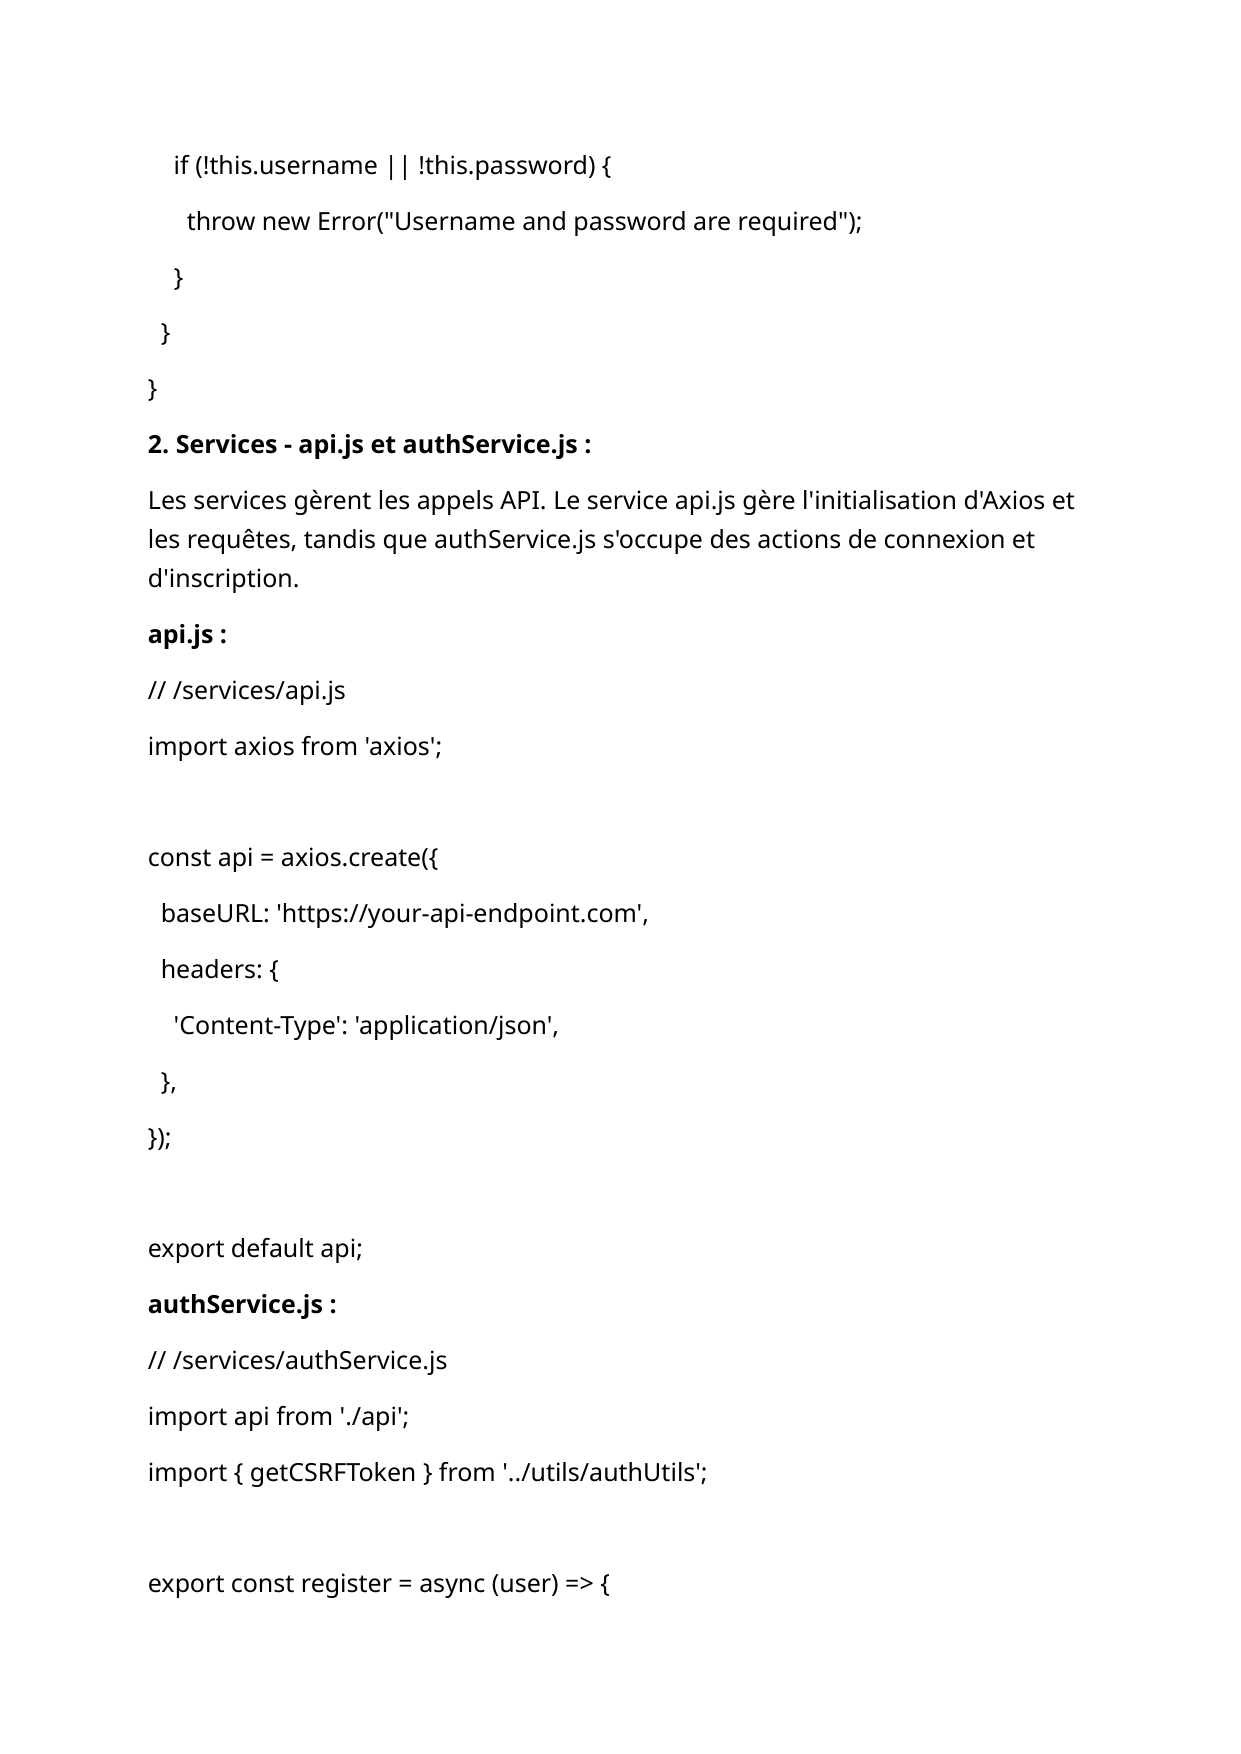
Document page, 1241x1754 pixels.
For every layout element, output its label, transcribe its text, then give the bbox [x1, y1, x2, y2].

text authService.js : [148, 1287, 1093, 1321]
text } [148, 315, 1093, 349]
text import { getCSRFToken } from '../utils/authUtils'; [148, 1454, 1093, 1488]
text throw new Error("Username and password are required"); [148, 203, 1093, 237]
text const api = axios.create({ [148, 840, 1093, 874]
text baseURL: 'https://your-api-endpoint.com', [148, 896, 1093, 930]
text // /services/authService.js [148, 1343, 1093, 1377]
text Les services gèrent les appels API. Le service api.js gère l'initialisation d'Axios et les requêtes, tandis que authService.js s'occupe des actions de connexion et d'inscription. [148, 483, 1093, 595]
text 'Content-Type': 'application/json', [148, 1008, 1093, 1042]
text } [148, 259, 1093, 293]
text import axios from 'axios'; [148, 728, 1093, 762]
text } [148, 371, 1093, 405]
text api.js : [148, 617, 1093, 651]
text if (!this.username || !this.password) { [148, 148, 1093, 182]
text export default api; [148, 1231, 1093, 1265]
text }, [148, 1063, 1093, 1097]
text }); [148, 1119, 1093, 1153]
text import api from './api'; [148, 1398, 1093, 1432]
text 2. Services - api.js et authService.js : [148, 427, 1093, 461]
text // /services/api.js [148, 673, 1093, 707]
text headers: { [148, 952, 1093, 986]
text export const register = async (user) => { [148, 1566, 1093, 1600]
